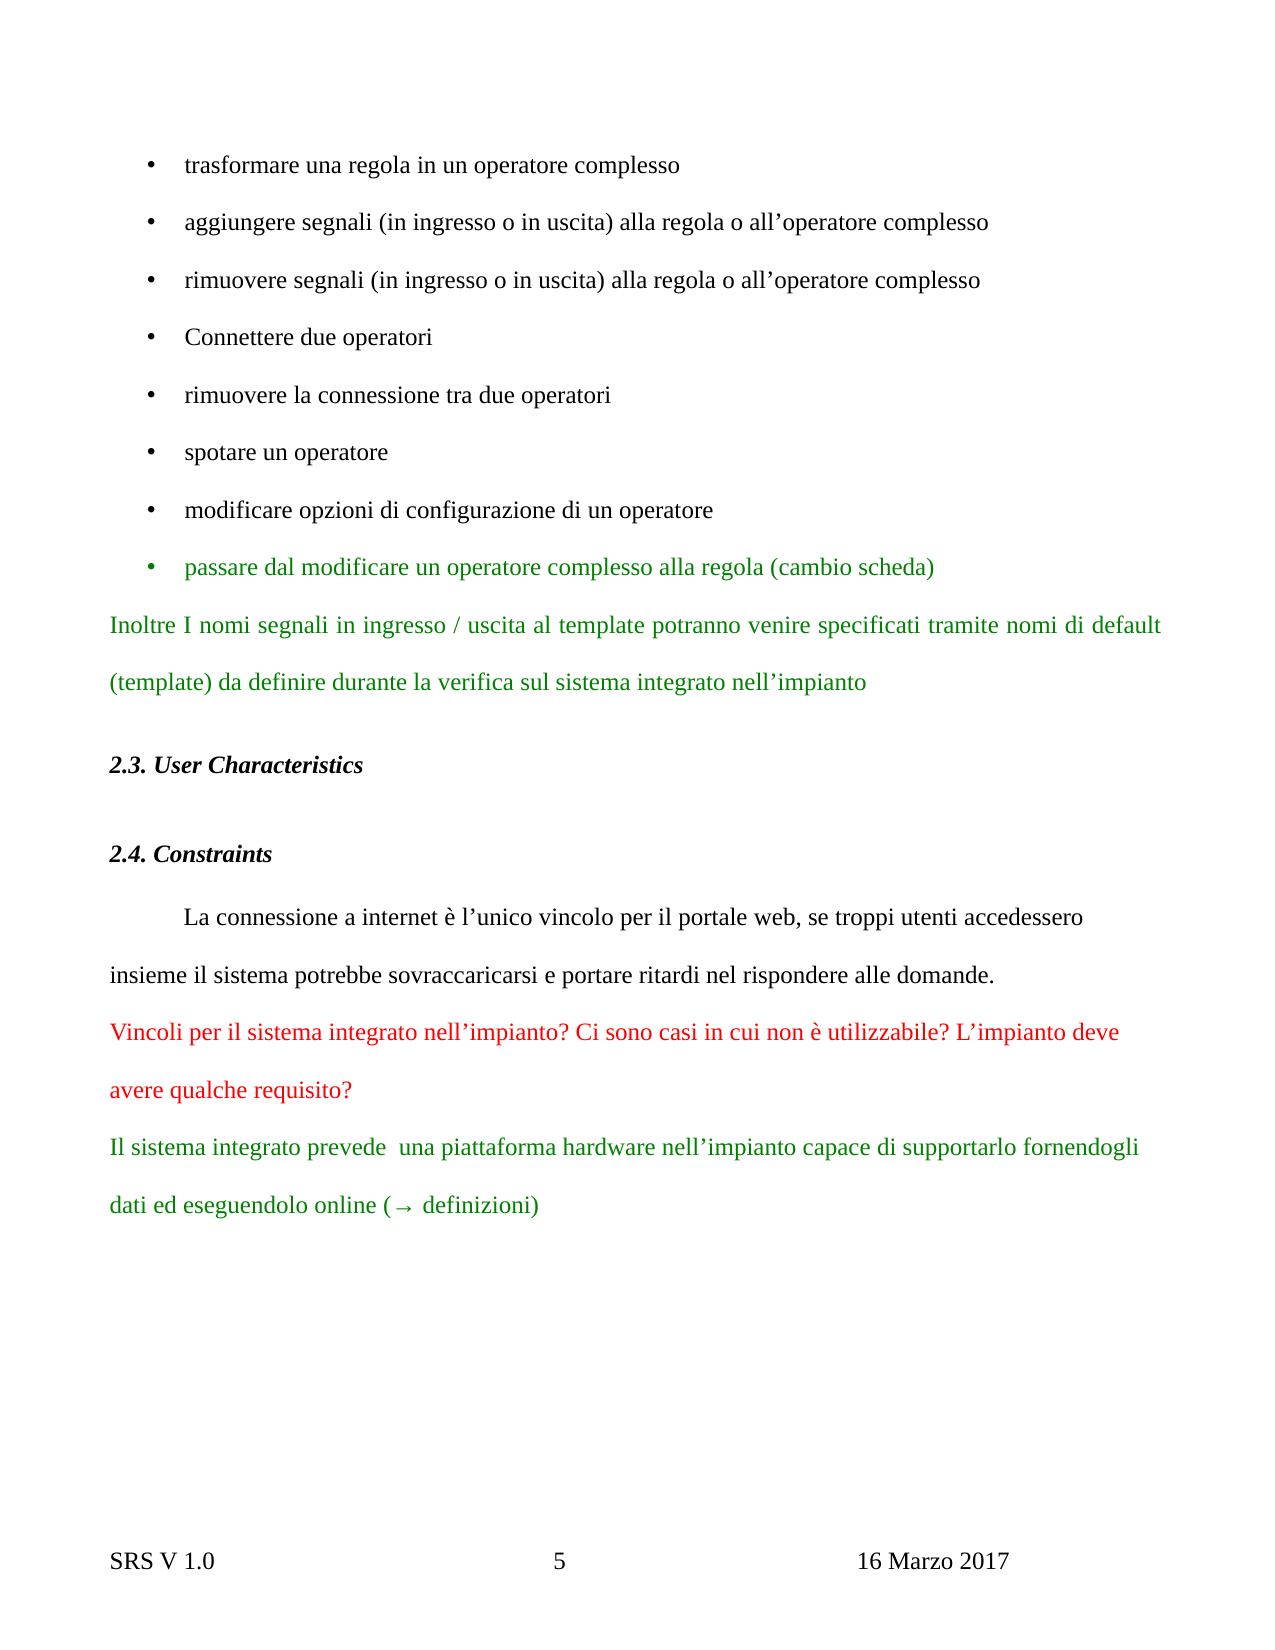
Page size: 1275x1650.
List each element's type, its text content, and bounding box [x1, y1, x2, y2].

subtitle 2.3. User Characteristics [109, 750, 1162, 779]
text Vincoli per il sistema integrato nell’impianto? Ci sono casi in cui non è utilizzabile? L’impianto deve avere qualche requisito? [109, 1017, 1162, 1104]
list passare dal modificare un operatore complesso alla regola (cambio scheda) [147, 552, 1162, 581]
list rimuovere segnali (in ingresso o in uscita) alla regola o all’operatore complesso [147, 265, 1162, 294]
list modificare opzioni di configurazione di un operatore [147, 495, 1162, 524]
list spotare un operatore [147, 437, 1162, 466]
list aggiungere segnali (in ingresso o in uscita) alla regola o all’operatore complesso [147, 207, 1162, 236]
text Il sistema integrato prevede una piattaforma hardware nell’impianto capace di supportarlo fornendogli dati ed eseguendolo online (→ definizioni) [109, 1132, 1162, 1219]
list Connettere due operatori [147, 322, 1162, 351]
subtitle 2.4. Constraints [109, 839, 1162, 867]
list trasformare una regola in un operatore complesso [147, 150, 1162, 179]
text Inoltre I nomi segnali in ingresso / uscita al template potranno venire specificati tramite nomi di default (template) da definire durante la verifica sul sistema integrato nell’impianto [109, 610, 1162, 696]
list rimuovere la connessione tra due operatori [147, 380, 1162, 409]
text La connessione a internet è l’unico vincolo per il portale web, se troppi utenti accedessero insieme il sistema potrebbe sovraccaricarsi e portare ritardi nel rispondere alle domande. [109, 902, 1162, 989]
